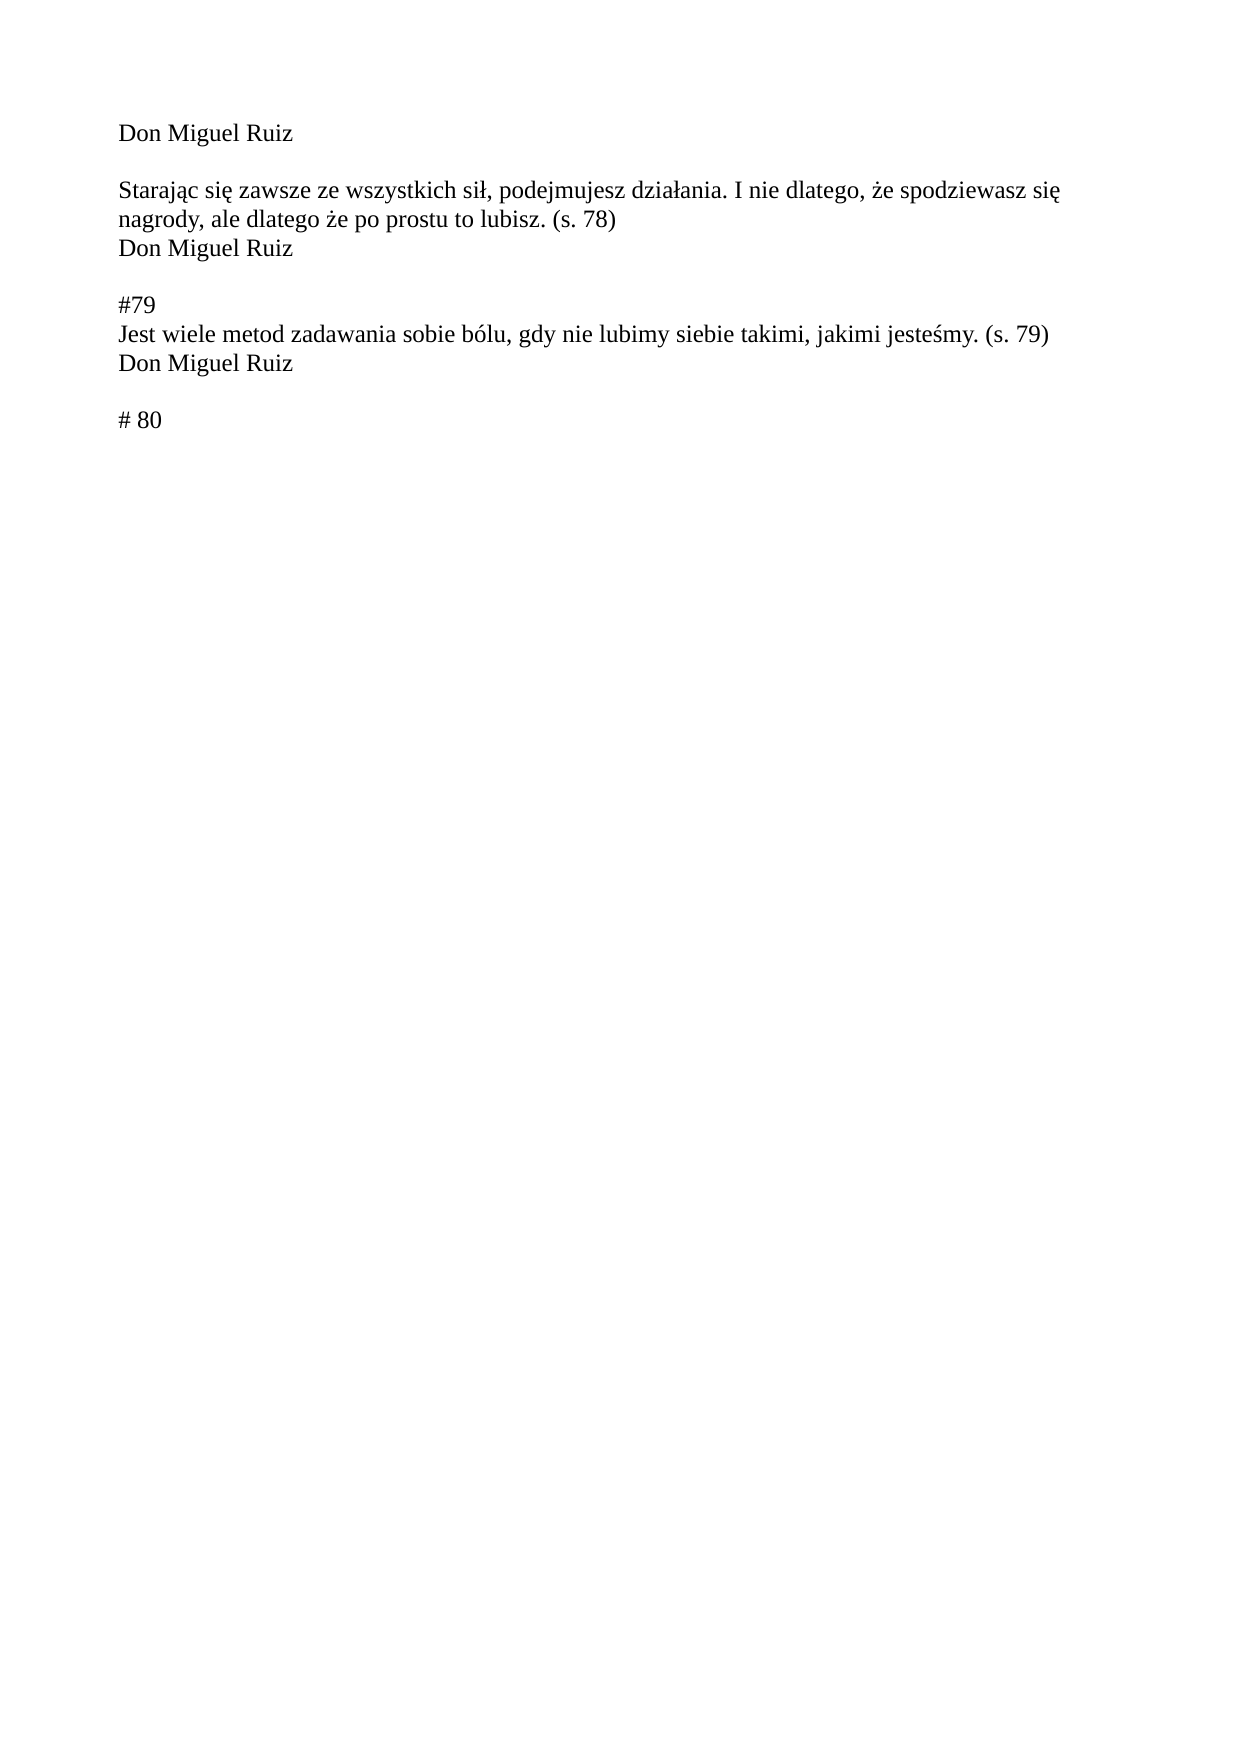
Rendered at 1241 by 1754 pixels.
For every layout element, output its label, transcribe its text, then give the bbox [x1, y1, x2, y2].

text Don Miguel Ruiz [118, 348, 1122, 377]
text Don Miguel Ruiz [118, 118, 1122, 147]
text Jest wiele metod zadawania sobie bólu, gdy nie lubimy siebie takimi, jakimi jesteśmy. (s. 79) [118, 319, 1122, 348]
text Starając się zawsze ze wszystkich sił, podejmujesz działania. I nie dlatego, że spodziewasz się nagrody, ale dlatego że po prostu to lubisz. (s. 78) [118, 176, 1122, 233]
text Don Miguel Ruiz [118, 233, 1122, 262]
text #79 [118, 291, 1122, 319]
text # 80 [118, 406, 1122, 434]
